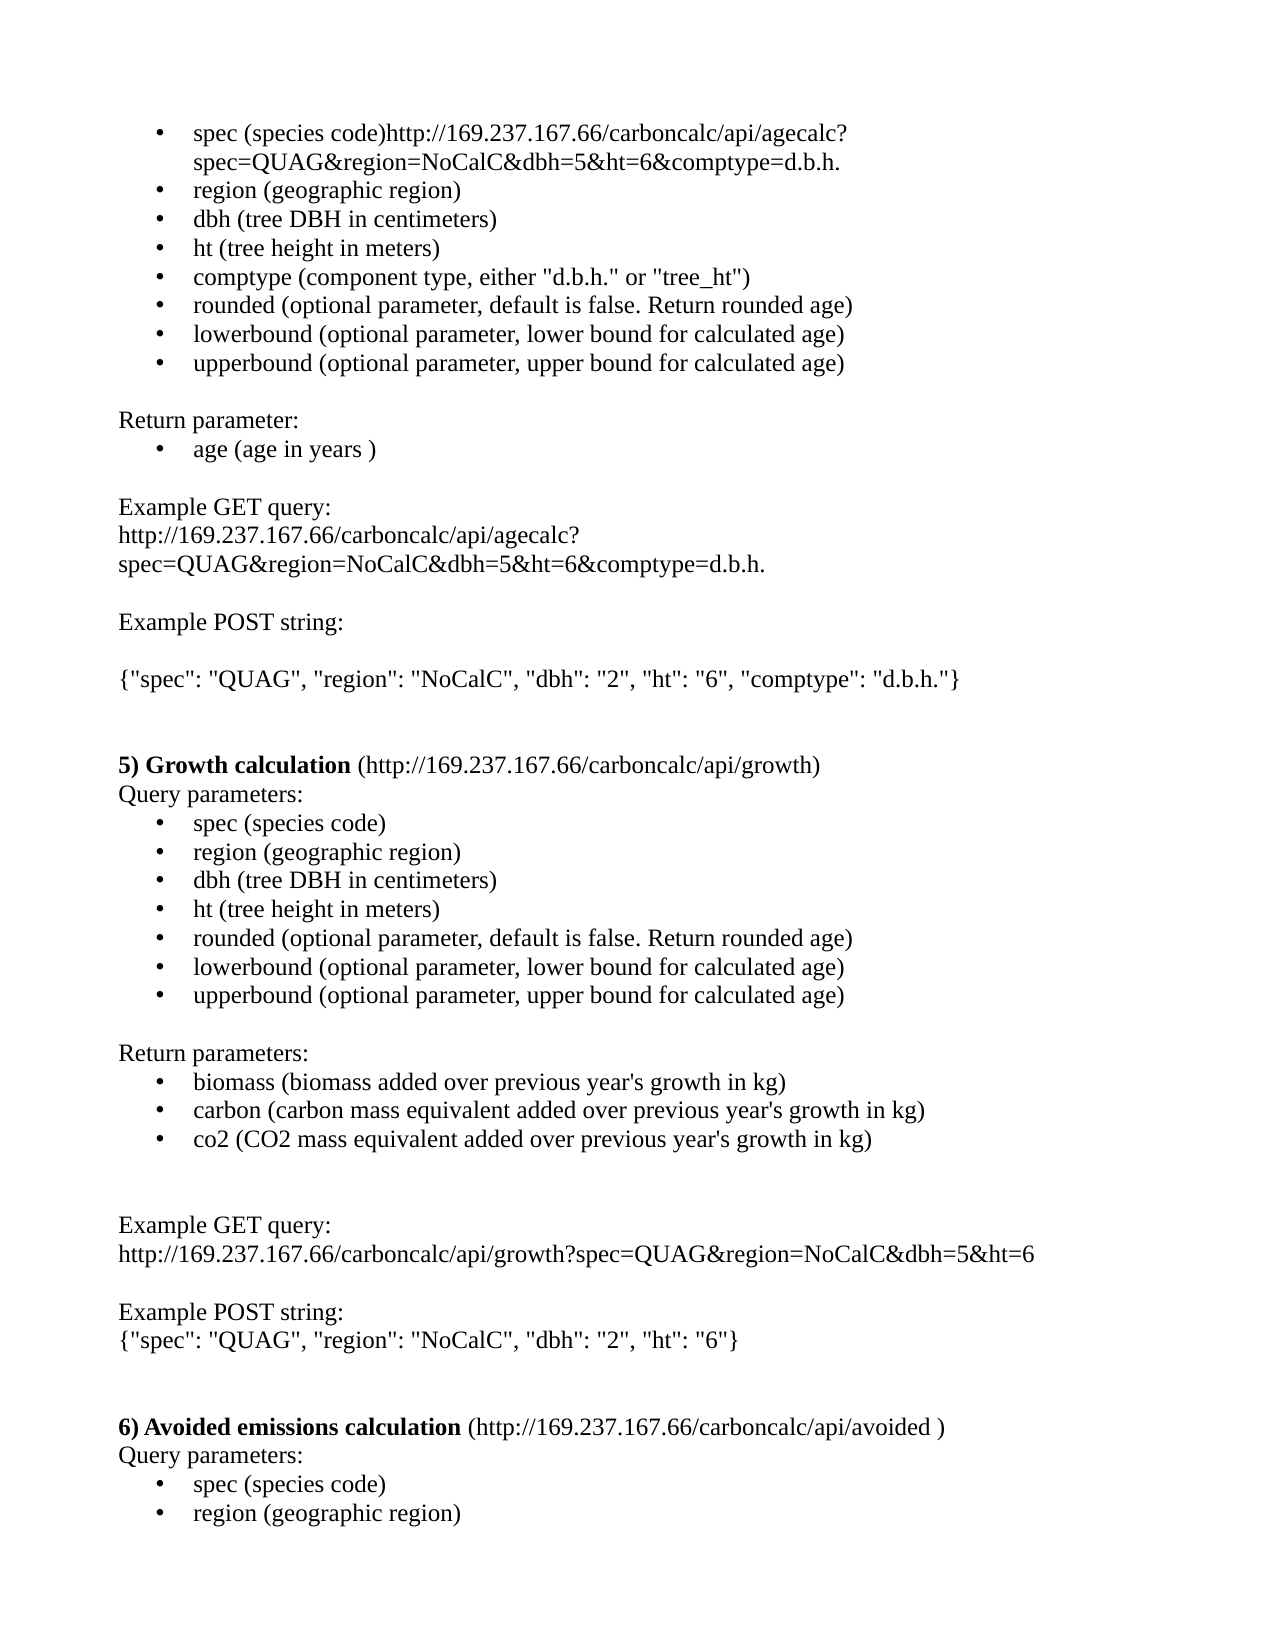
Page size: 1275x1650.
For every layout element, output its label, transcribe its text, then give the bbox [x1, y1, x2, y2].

text http://169.237.167.66/carboncalc/api/growth?spec=QUAG&region=NoCalC&dbh=5&ht=6 [118, 1239, 1157, 1268]
list spec (species code) [156, 808, 1157, 837]
list rounded (optional parameter, default is false. Return rounded age) [156, 923, 1157, 952]
list region (geographic region) [156, 837, 1157, 866]
list age (age in years ) [156, 434, 1157, 463]
list ht (tree height in meters) [156, 894, 1157, 923]
text 6) Avoided emissions calculation (http://169.237.167.66/carboncalc/api/avoided ) [118, 1412, 1157, 1441]
list upperbound (optional parameter, upper bound for calculated age) [156, 348, 1157, 377]
list co2 (CO2 mass equivalent added over previous year's growth in kg) [156, 1124, 1157, 1153]
list biomass (biomass added over previous year's growth in kg) [156, 1067, 1157, 1096]
text Example POST string: [118, 607, 1157, 636]
list carbon (carbon mass equivalent added over previous year's growth in kg) [156, 1096, 1157, 1124]
list region (geographic region) [156, 1498, 1157, 1527]
list upperbound (optional parameter, upper bound for calculated age) [156, 981, 1157, 1009]
text http://169.237.167.66/carboncalc/api/agecalc?spec=QUAG&region=NoCalC&dbh=5&ht=6&comptype=d.b.h. [118, 521, 1157, 578]
text Example GET query: [118, 492, 1157, 521]
text Example GET query: [118, 1211, 1157, 1239]
list dbh (tree DBH in centimeters) [156, 204, 1157, 233]
list spec (species code) [156, 1469, 1157, 1498]
list ht (tree height in meters) [156, 233, 1157, 262]
text {"spec": "QUAG", "region": "NoCalC", "dbh": "2", "ht": "6", "comptype": "d.b.h."} [118, 664, 1157, 693]
list rounded (optional parameter, default is false. Return rounded age) [156, 291, 1157, 319]
text Return parameter: [118, 406, 1157, 434]
text Query parameters: [118, 1441, 1157, 1469]
list spec (species code)http://169.237.167.66/carboncalc/api/agecalc?spec=QUAG&region=NoCalC&dbh=5&ht=6&comptype=d.b.h. [156, 118, 1157, 176]
list lowerbound (optional parameter, lower bound for calculated age) [156, 319, 1157, 348]
text Query parameters: [118, 779, 1157, 808]
list dbh (tree DBH in centimeters) [156, 866, 1157, 894]
text 5) Growth calculation (http://169.237.167.66/carboncalc/api/growth) [118, 751, 1157, 779]
list lowerbound (optional parameter, lower bound for calculated age) [156, 952, 1157, 981]
list region (geographic region) [156, 176, 1157, 204]
list comptype (component type, either "d.b.h." or "tree_ht") [156, 262, 1157, 291]
text Return parameters: [118, 1038, 1157, 1067]
text {"spec": "QUAG", "region": "NoCalC", "dbh": "2", "ht": "6"} [118, 1326, 1157, 1354]
text Example POST string: [118, 1297, 1157, 1326]
